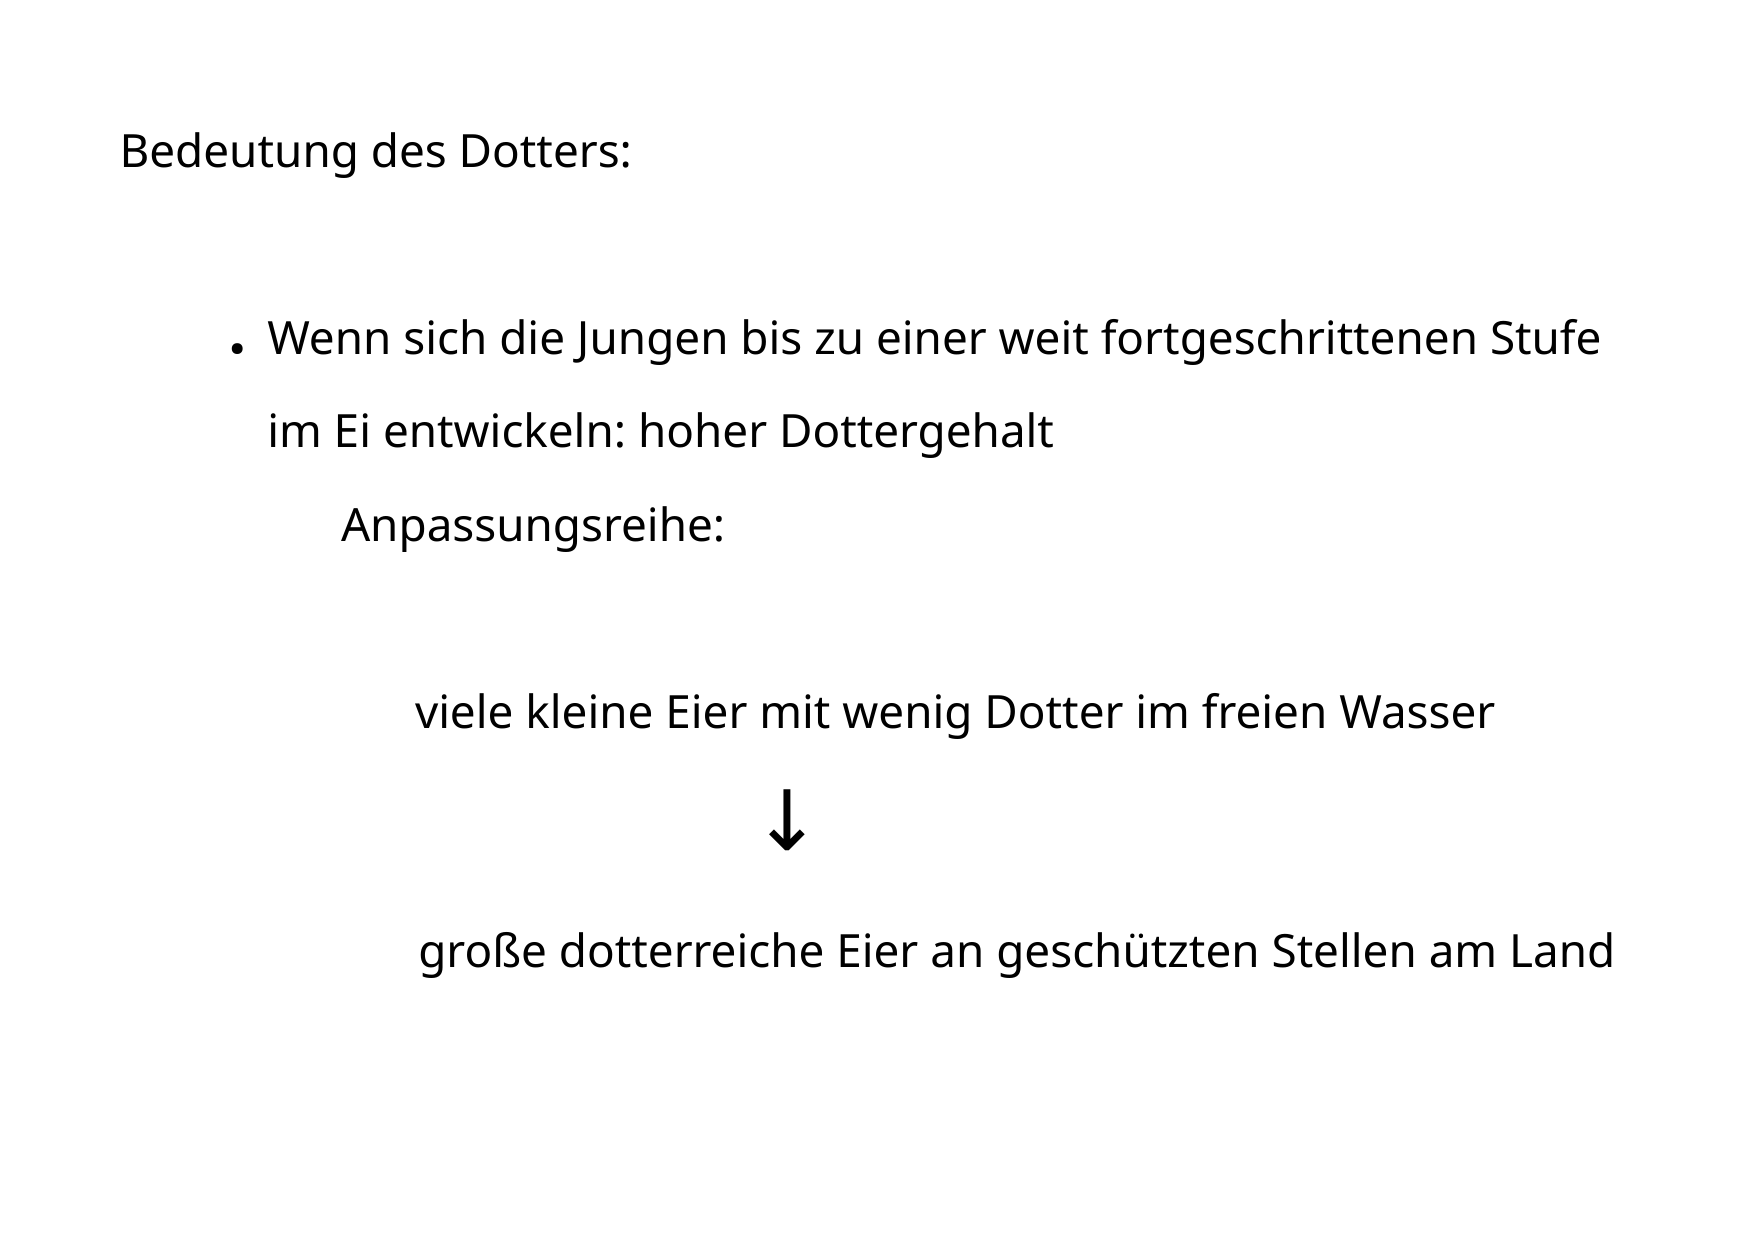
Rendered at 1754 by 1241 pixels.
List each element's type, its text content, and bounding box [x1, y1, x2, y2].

list ↓ [715, 773, 1636, 870]
list Wenn sich die Jungen bis zu einer weit fortgeschrittenen Stufe im Ei entwickeln: hoher Dottergehalt [229, 305, 1636, 461]
list große dotterreiche Eier an geschützten Stellen am Land [381, 918, 1636, 981]
list Anpassungsreihe: [303, 492, 1636, 555]
list Bedeutung des Dotters: [82, 118, 1636, 181]
list viele kleine Eier mit wenig Dotter im freien Wasser [377, 679, 1636, 742]
